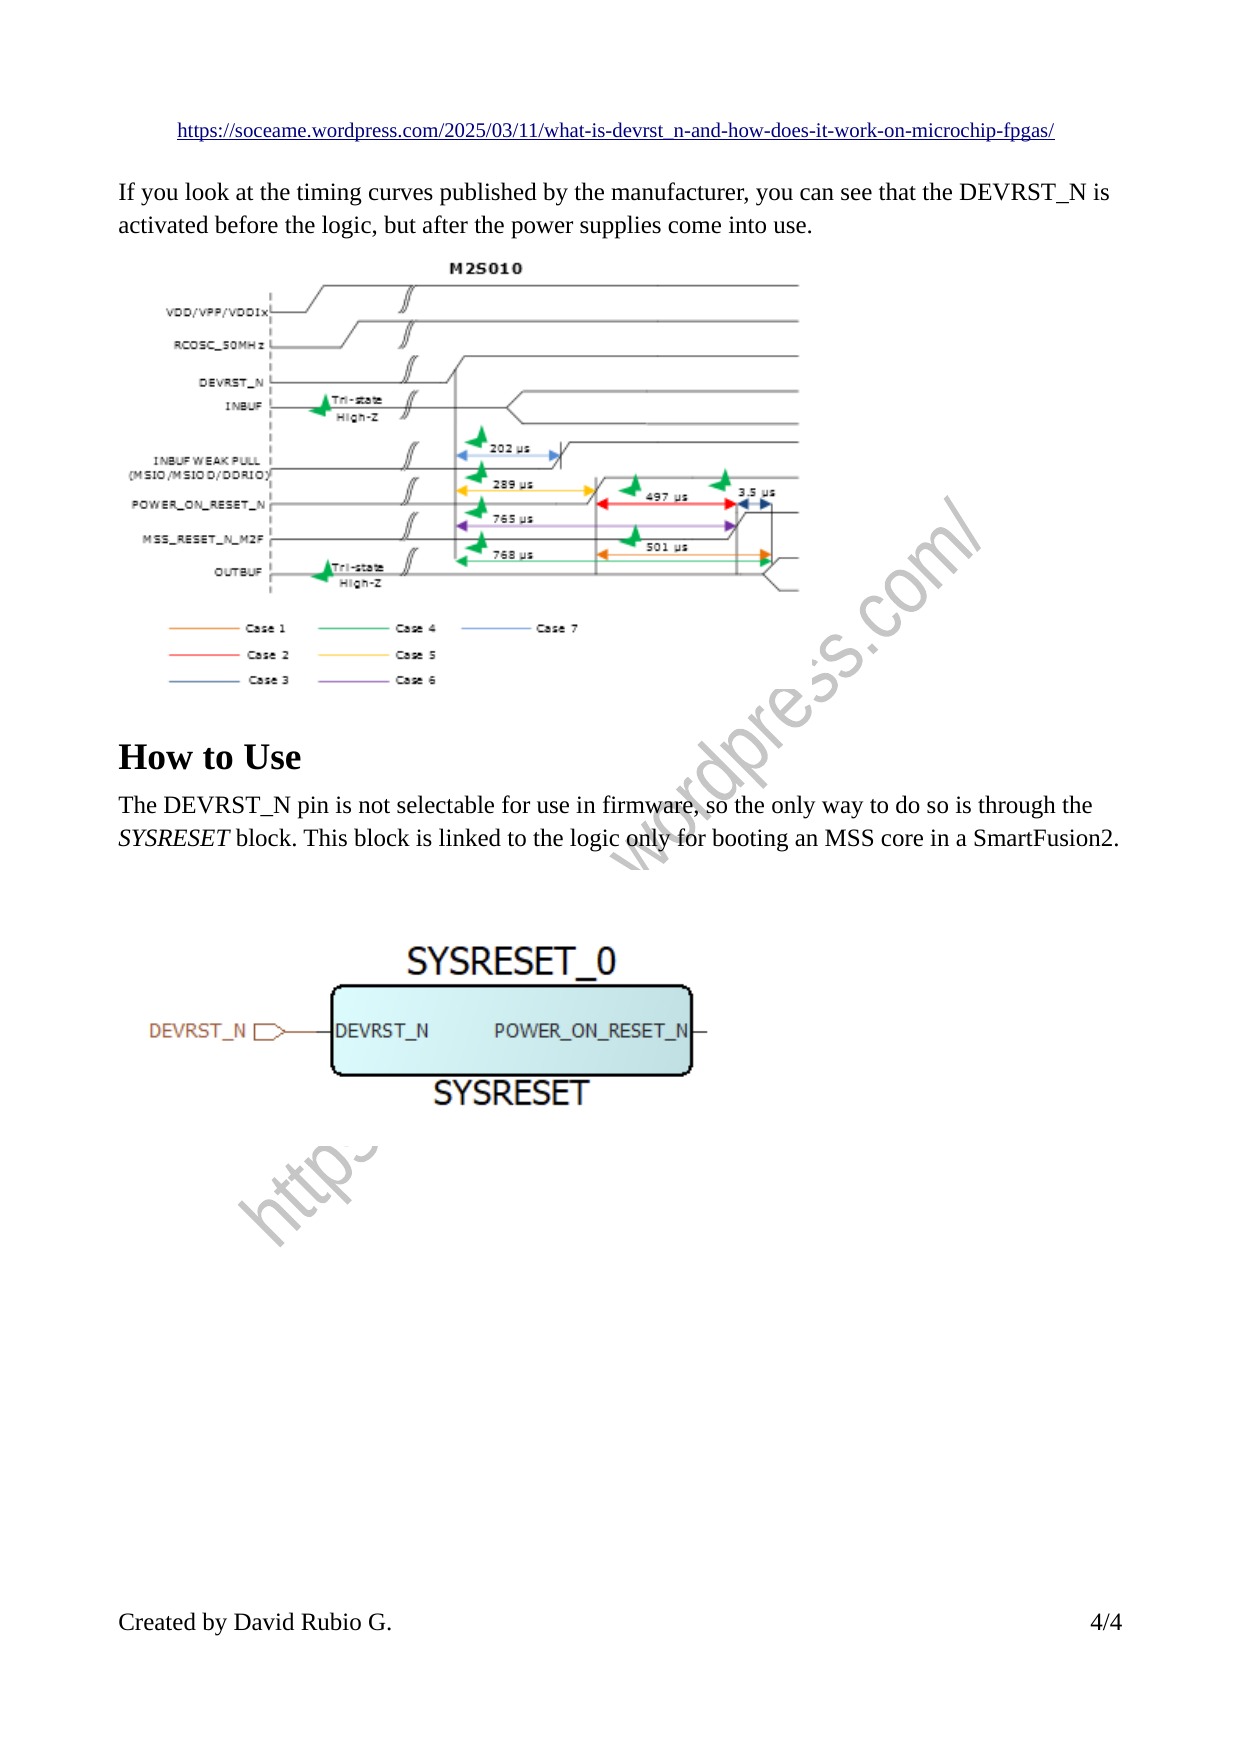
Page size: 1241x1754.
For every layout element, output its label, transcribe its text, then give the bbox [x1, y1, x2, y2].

text If you look at the timing curves published by the manufacturer, you can see that the DEVRST_N is activated before the logic, but after the power supplies come into use. [118, 177, 1122, 239]
picture [118, 257, 812, 689]
subtitle [733, 736, 761, 764]
subtitle How to Use [118, 734, 750, 777]
picture [118, 870, 795, 1146]
text The DEVRST_N pin is not selectable for use in firmware, so the only way to do so is through the SYSRESET block. This block is linked to the logic only for booting an MSS core in a SmartFusion2. [118, 790, 1122, 851]
subtitle [754, 734, 1122, 777]
